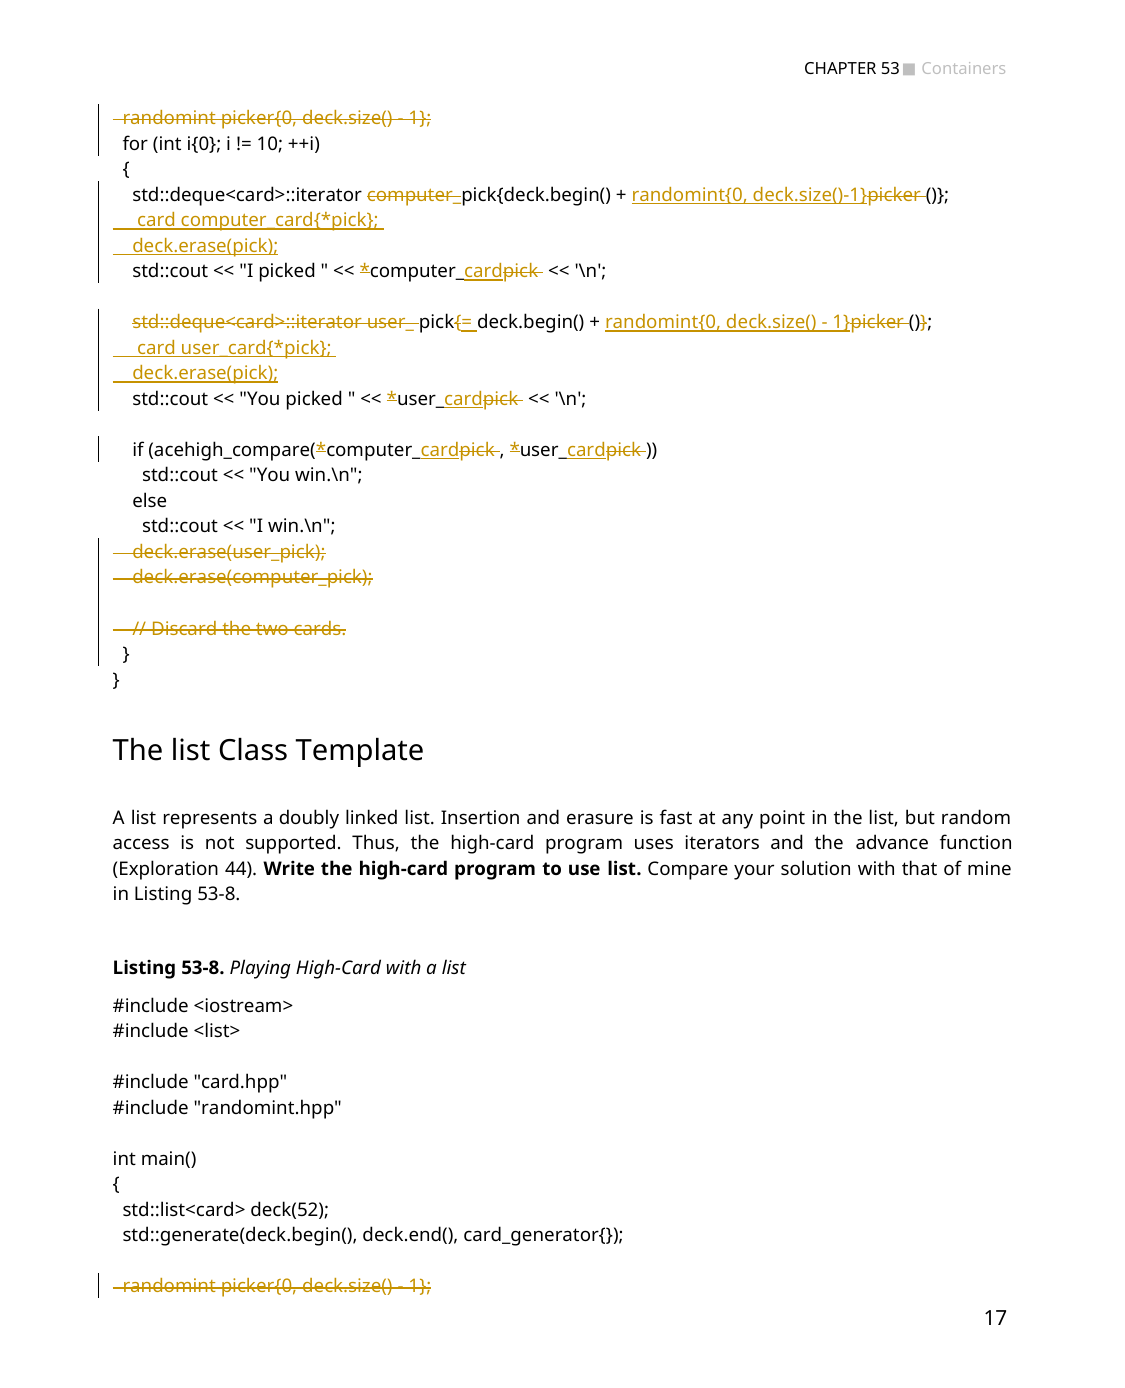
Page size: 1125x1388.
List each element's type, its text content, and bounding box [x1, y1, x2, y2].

text { [112, 1171, 1012, 1196]
text for (int i{0}; i != 10; ++i) [112, 1273, 1012, 1298]
text std::cout << "I win.\n"; [112, 513, 1012, 538]
text card user_card{*pick}; [112, 334, 1012, 360]
text std::cout << "You picked " << user_card << '\n'; [112, 385, 1012, 411]
text std::deque<card>::iterator pick{deck.begin() + randomint{0, deck.size()-1}()}; [112, 181, 1012, 207]
text deck.erase(pick); [112, 360, 1012, 385]
text card computer_card{*pick}; [112, 207, 1012, 232]
text for (int i{0}; i != 10; ++i) [112, 104, 1012, 130]
text } [112, 538, 1012, 564]
text Listing 53-8. Playing High-Card with a list [112, 954, 1012, 979]
text #include <list> [112, 1018, 1012, 1043]
subtitle The list Class Template [112, 729, 1012, 769]
text { [112, 156, 1012, 181]
text std::cout << "I picked " << computer_card << '\n'; [112, 258, 1012, 283]
text int main() [112, 1145, 1012, 1171]
text deck.erase(pick); [112, 232, 1012, 258]
text if (acehigh_compare(computer_card, user_card)) [112, 436, 1012, 462]
text A list represents a doubly linked list. Insertion and erasure is fast at any point in the list, but random access is not supported. Thus, the high-card program uses iterators and the advance function (Exploration 44). Write the high-card program to use list. Compare your solution with that of mine in Listing 53-8. [112, 804, 1012, 906]
text std::list<card> deck(52); [112, 1196, 1012, 1222]
text pick= deck.begin() + randomint{0, deck.size() - 1}(); [112, 309, 1012, 334]
text #include "card.hpp" [112, 1069, 1012, 1094]
text std::cout << "You win.\n"; [112, 462, 1012, 487]
text #include "randomint.hpp" [112, 1094, 1012, 1120]
text std::generate(deck.begin(), deck.end(), card_generator{}); [112, 1222, 1012, 1247]
text else [112, 487, 1012, 513]
text #include <iostream> [112, 992, 1012, 1018]
text } [112, 666, 1012, 691]
